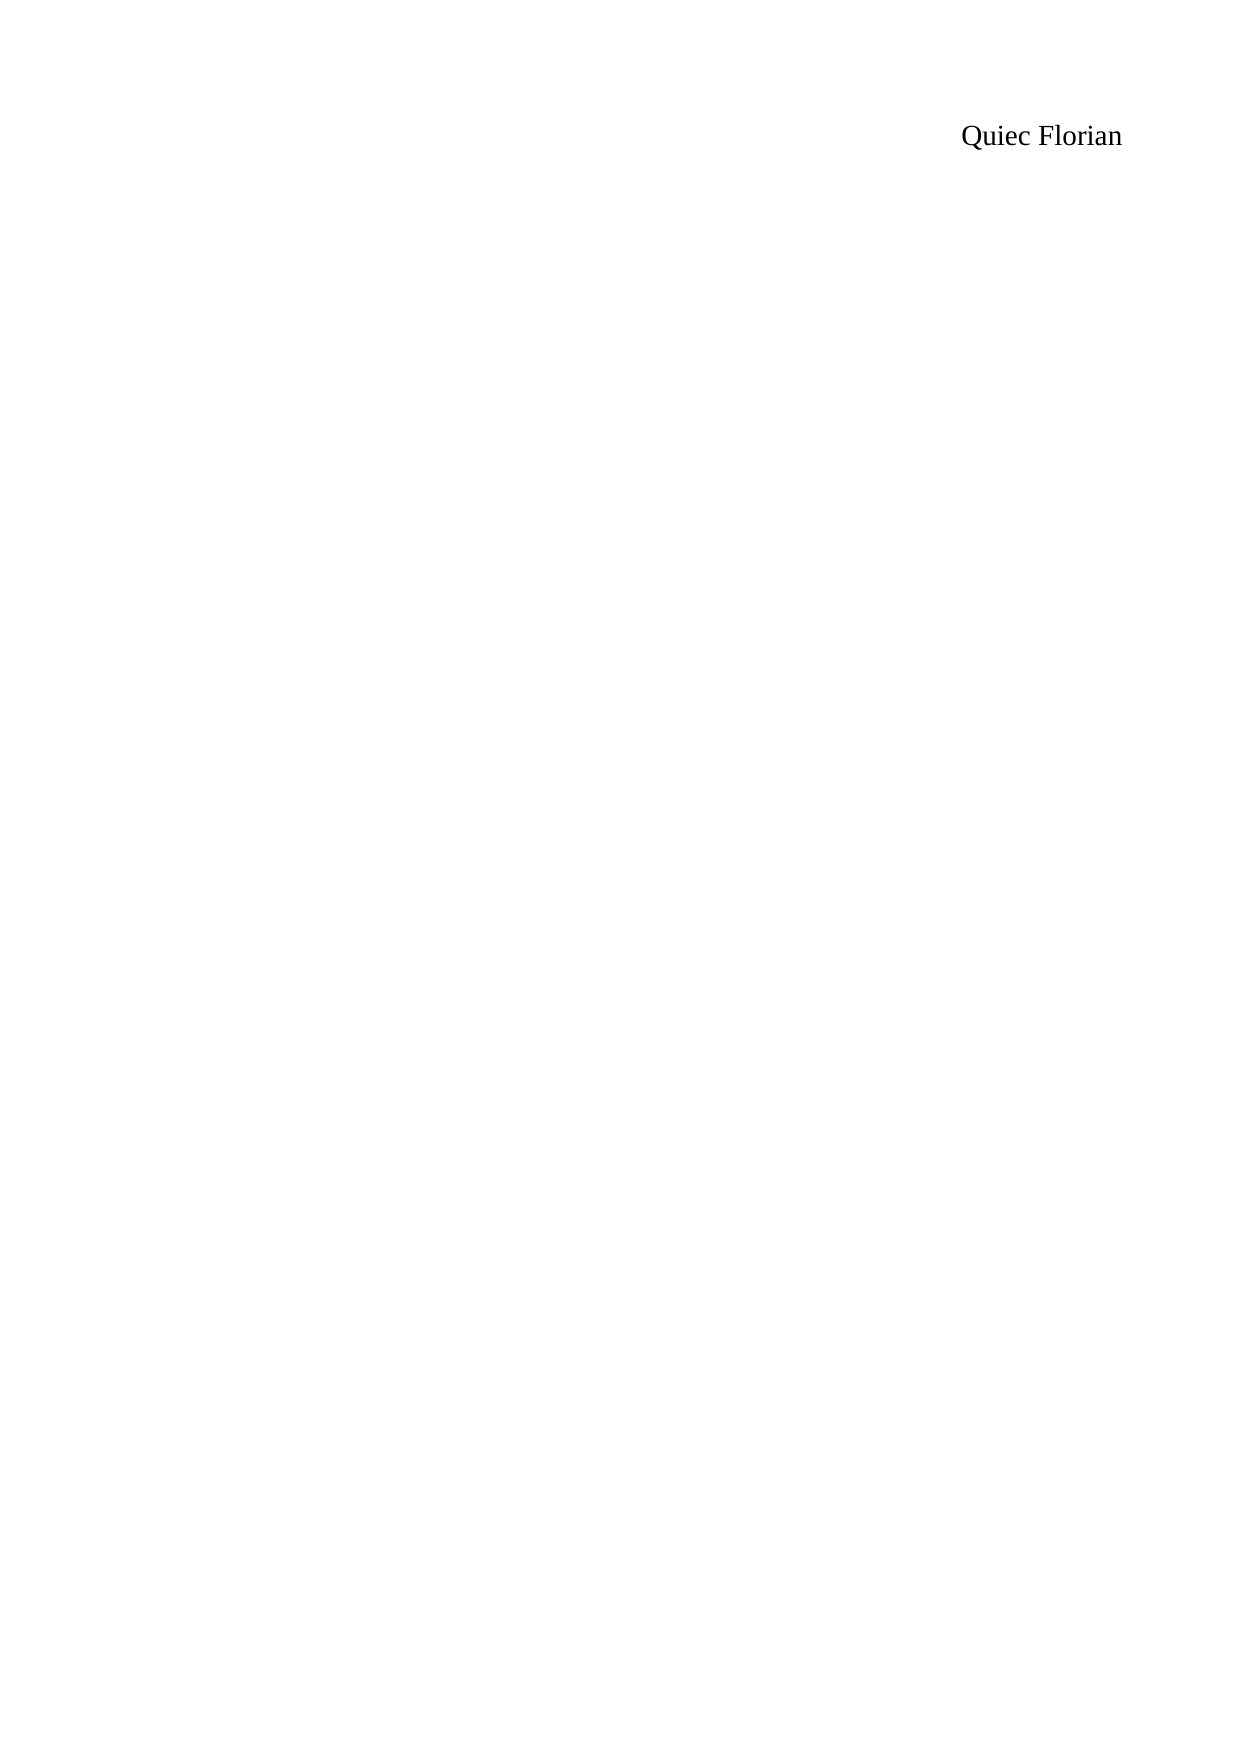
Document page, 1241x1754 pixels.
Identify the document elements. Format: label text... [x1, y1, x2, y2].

text Quiec Florian [118, 118, 1122, 152]
